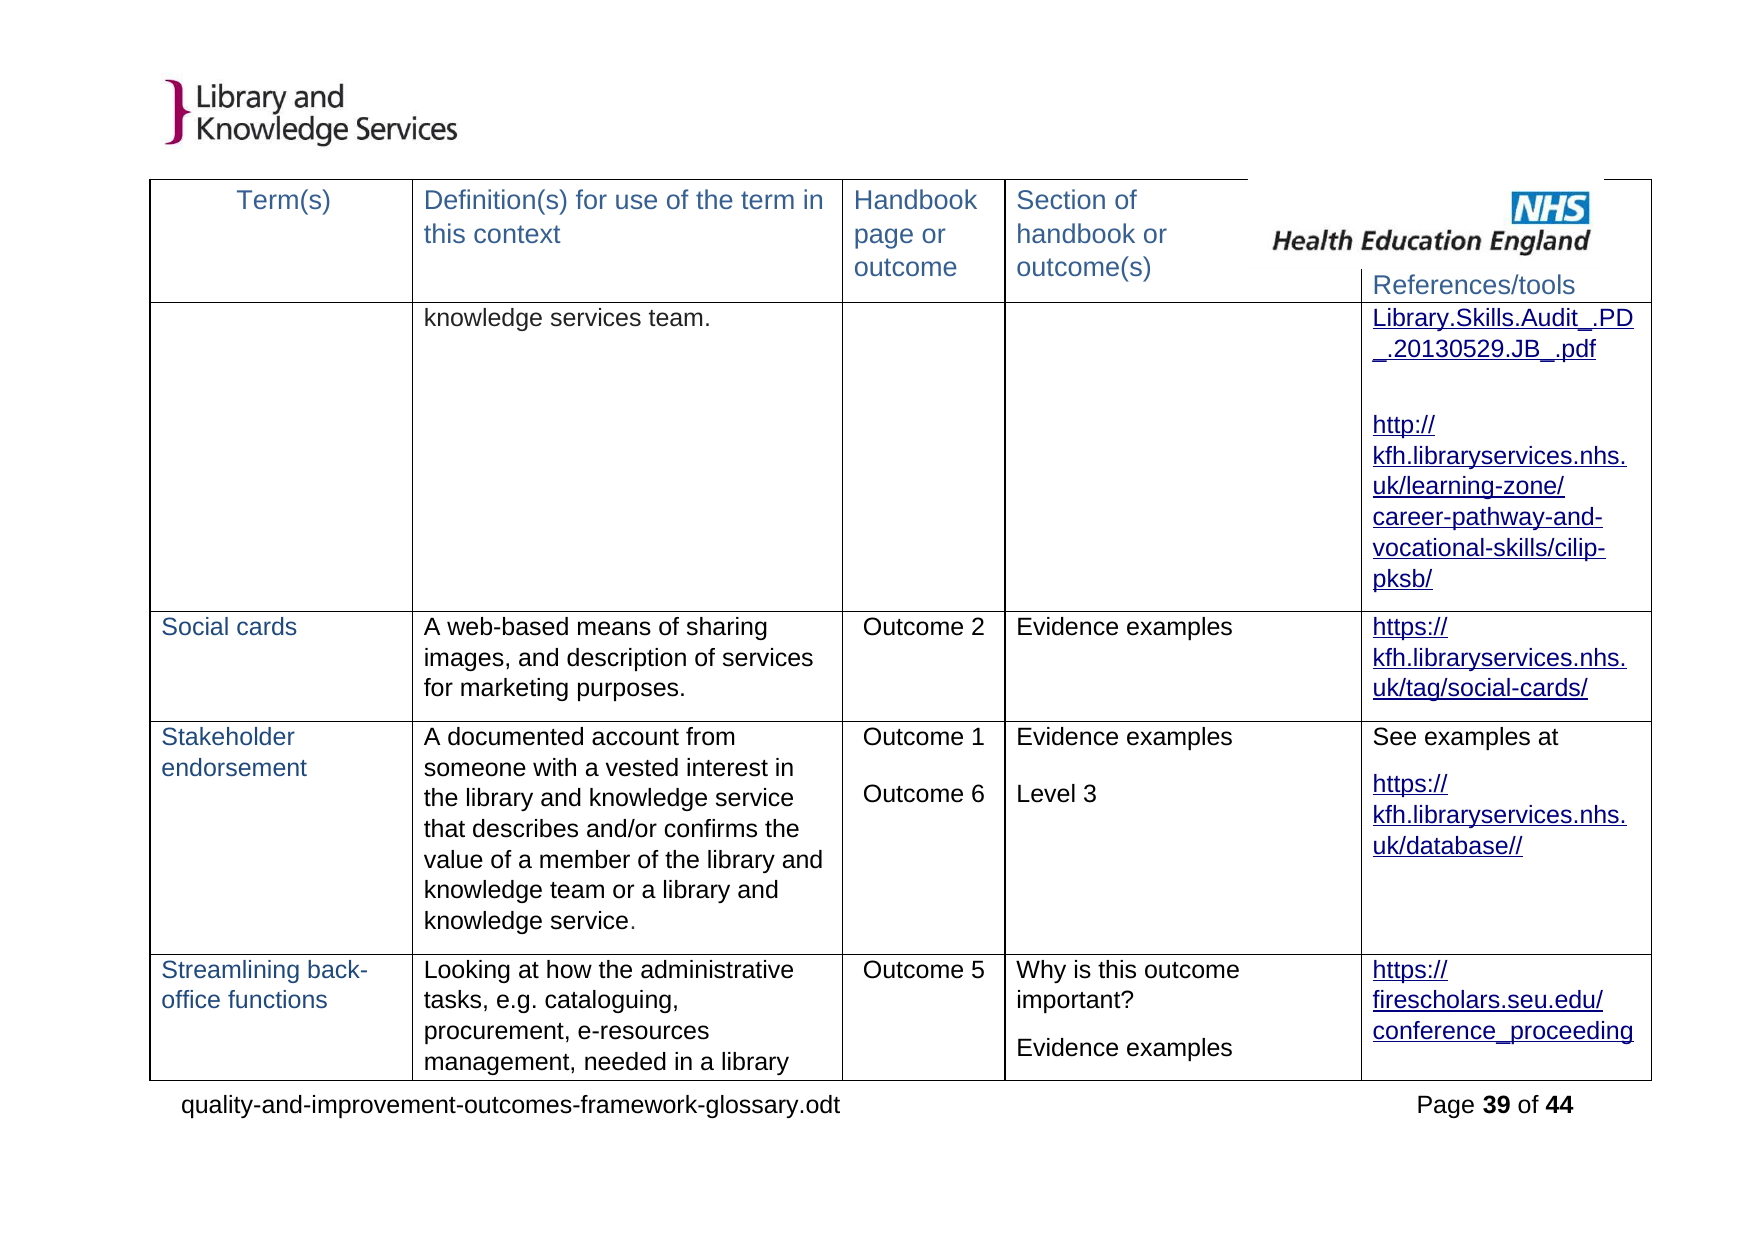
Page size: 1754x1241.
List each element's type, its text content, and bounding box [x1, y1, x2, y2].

table_cell Streamlining back-office functions [151, 955, 412, 1080]
table_cell Outcome 5 [843, 955, 1004, 1080]
table_cell Looking at how the administrative tasks, e.g. cataloguing, procurement, e-resources management, needed in a library [413, 955, 842, 1080]
table_header References/tools [1362, 180, 1651, 302]
table_cell Social cards [151, 612, 412, 721]
table_cell Outcome 2 [843, 612, 1004, 721]
table_cell A documented account from someone with a vested interest in the library and knowledge service that describes and/or confirms the value of a member of the library and knowledge team or a library and knowledge service. [413, 722, 842, 954]
table_header Section of handbook or outcome(s) [1006, 180, 1361, 302]
table_cell knowledge services team. [413, 303, 842, 611]
table_cell A web-based means of sharing images, and description of services for marketing purposes. [413, 612, 842, 721]
table_header Term(s) [151, 180, 412, 302]
table_cell [151, 303, 412, 611]
table_cell https://firescholars.seu.edu/conference_proceeding [1362, 955, 1651, 1080]
table_cell See examples at https://kfh.libraryservices.nhs.uk/database// [1362, 722, 1651, 954]
table_cell Library.Skills.Audit_.PD_.20130529.JB_.pdf http://kfh.libraryservices.nhs.uk/learning-zone/career-pathway-and-vocational-skills/cilip-pksb/ [1362, 303, 1651, 611]
table_cell Stakeholder endorsement [151, 722, 412, 954]
table_header Definition(s) for use of the term in this context [413, 180, 842, 302]
table_header Handbook page or outcome [843, 180, 1004, 302]
table_cell [843, 303, 1004, 611]
table_cell Outcome 1 Outcome 6 [843, 722, 1004, 954]
table_cell Evidence examples [1006, 612, 1361, 721]
table_cell Why is this outcome important? Evidence examples [1006, 955, 1361, 1080]
table_cell [1006, 303, 1361, 611]
table_cell Evidence examples Level 3 [1006, 722, 1361, 954]
table_cell https://kfh.libraryservices.nhs.uk/tag/social-cards/ [1362, 612, 1651, 721]
